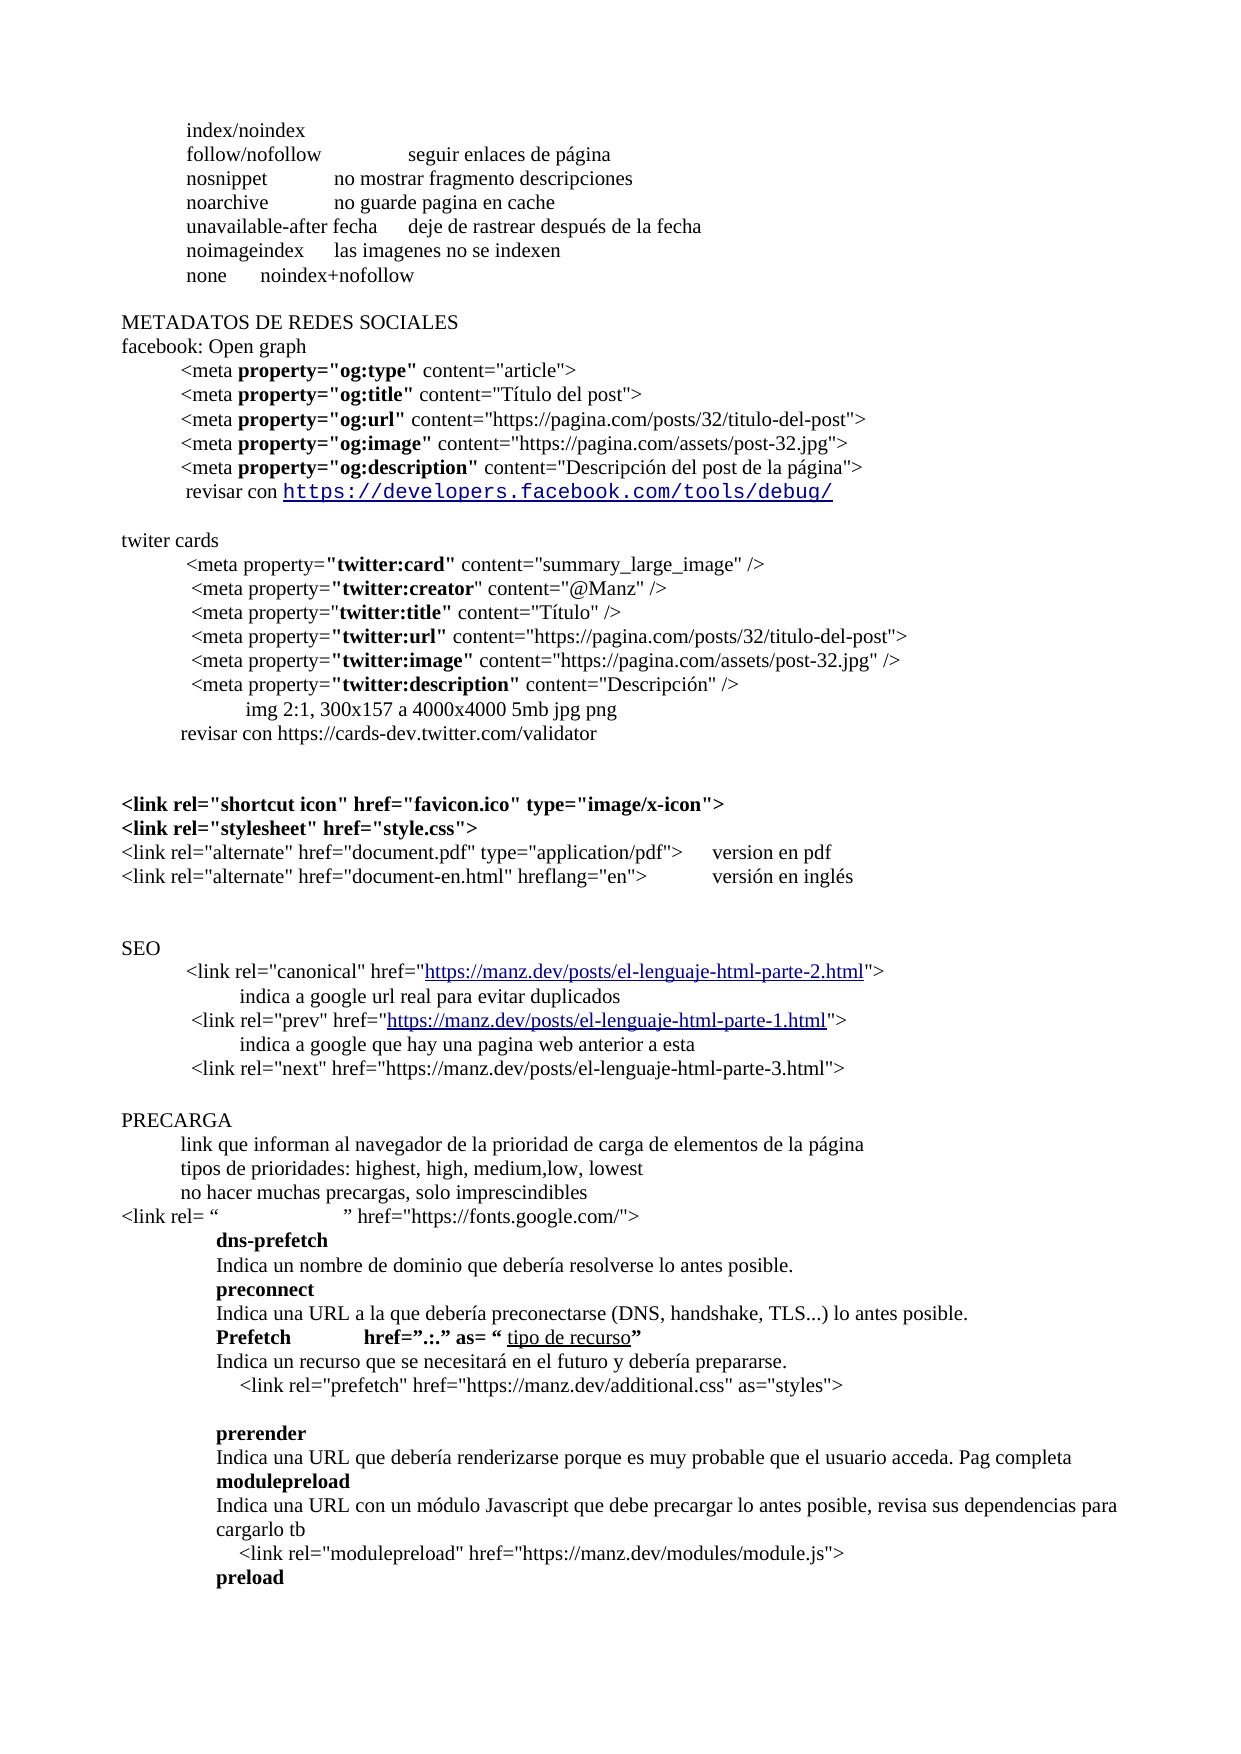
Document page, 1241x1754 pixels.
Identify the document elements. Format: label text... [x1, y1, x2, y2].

text <meta property="twitter:creator" content="@Manz" /> [180, 576, 1122, 600]
text Indica un nombre de dominio que debería resolverse lo antes posible. [216, 1252, 1122, 1277]
text <meta property="og:url" content="https://pagina.com/posts/32/titulo-del-post"> [180, 406, 1122, 431]
text tipos de prioridades: highest, high, medium,low, lowest [180, 1156, 1122, 1180]
text follow/nofollow seguir enlaces de página [186, 142, 1122, 166]
text SEO [121, 935, 1122, 959]
text <link rel="canonical" href="https://manz.dev/posts/el-lenguaje-html-parte-2.html"> [180, 959, 1122, 983]
text Indica una URL con un módulo Javascript que debe precargar lo antes posible, revisa sus dependencias para cargarlo tb [216, 1493, 1122, 1541]
text <link rel="stylesheet" href="style.css"> [121, 816, 1122, 840]
text <meta property="og:title" content="Título del post"> [180, 382, 1122, 406]
text nosnippet no mostrar fragmento descripciones [186, 166, 1122, 190]
text indica a google url real para evitar duplicados [239, 983, 1122, 1008]
text <meta property="twitter:url" content="https://pagina.com/posts/32/titulo-del-post"> [180, 624, 1122, 648]
text <meta property="twitter:description" content="Descripción" /> [180, 672, 1122, 696]
text <link rel="modulepreload" href="https://manz.dev/modules/module.js"> [233, 1541, 1122, 1565]
text dns-prefetch [216, 1228, 1122, 1252]
text <meta property="twitter:image" content="https://pagina.com/assets/post-32.jpg" /> [180, 648, 1122, 672]
text PRECARGA [121, 1108, 1122, 1132]
text index/noindex [186, 118, 1122, 142]
text modulepreload [216, 1469, 1122, 1493]
text <link rel="shortcut icon" href="favicon.ico" type="image/x-icon"> [121, 792, 1122, 816]
text twiter cards [121, 528, 1122, 552]
text indica a google que hay una pagina web anterior a esta [239, 1032, 1122, 1056]
text <link rel="prefetch" href="https://manz.dev/additional.css" as="styles"> [239, 1373, 1122, 1397]
text <link rel="next" href="https://manz.dev/posts/el-lenguaje-html-parte-3.html"> [180, 1056, 1122, 1080]
text revisar con https://cards-dev.twitter.com/validator [180, 721, 1122, 744]
text <meta property="og:image" content="https://pagina.com/assets/post-32.jpg"> [180, 431, 1122, 454]
text noimageindex las imagenes no se indexen [186, 238, 1122, 262]
text link que informan al navegador de la prioridad de carga de elementos de la página [180, 1132, 1122, 1156]
text noarchive no guarde pagina en cache [186, 190, 1122, 214]
text no hacer muchas precargas, solo imprescindibles [180, 1180, 1122, 1204]
text <meta property="og:type" content="article"> [180, 358, 1122, 382]
text img 2:1, 300x157 a 4000x4000 5mb jpg png [245, 696, 1122, 721]
text Indica un recurso que se necesitará en el futuro y debería prepararse. [216, 1349, 1122, 1373]
text preload [216, 1565, 1122, 1589]
text revisar con https://developers.facebook.com/tools/debug/ [180, 479, 1122, 504]
text Prefetch href=”.:.” as= “ tipo de recurso” [216, 1325, 1122, 1349]
text none noindex+nofollow [186, 262, 1122, 287]
text <meta property="twitter:card" content="summary_large_image" /> [180, 552, 1122, 576]
text preconnect [216, 1277, 1122, 1301]
text Indica una URL a la que debería preconectarse (DNS, handshake, TLS...) lo antes posible. [216, 1301, 1122, 1325]
text METADATOS DE REDES SOCIALES [121, 310, 1122, 334]
text prerender [216, 1421, 1122, 1445]
text Indica una URL que debería renderizarse porque es muy probable que el usuario acceda. Pag completa [216, 1445, 1122, 1469]
text facebook: Open graph [121, 334, 1122, 358]
text <link rel="alternate" href="document.pdf" type="application/pdf"> version en pdf [121, 840, 1122, 864]
text <link rel="alternate" href="document-en.html" hreflang="en"> versión en inglés [121, 864, 1122, 888]
text <meta property="twitter:title" content="Título" /> [180, 600, 1122, 624]
text <meta property="og:description" content="Descripción del post de la página"> [180, 454, 1122, 479]
text <link rel="prev" href="https://manz.dev/posts/el-lenguaje-html-parte-1.html"> [180, 1008, 1122, 1032]
text <link rel= “ ” href="https://fonts.google.com/"> [121, 1204, 1122, 1228]
text unavailable-after fecha deje de rastrear después de la fecha [186, 214, 1122, 238]
